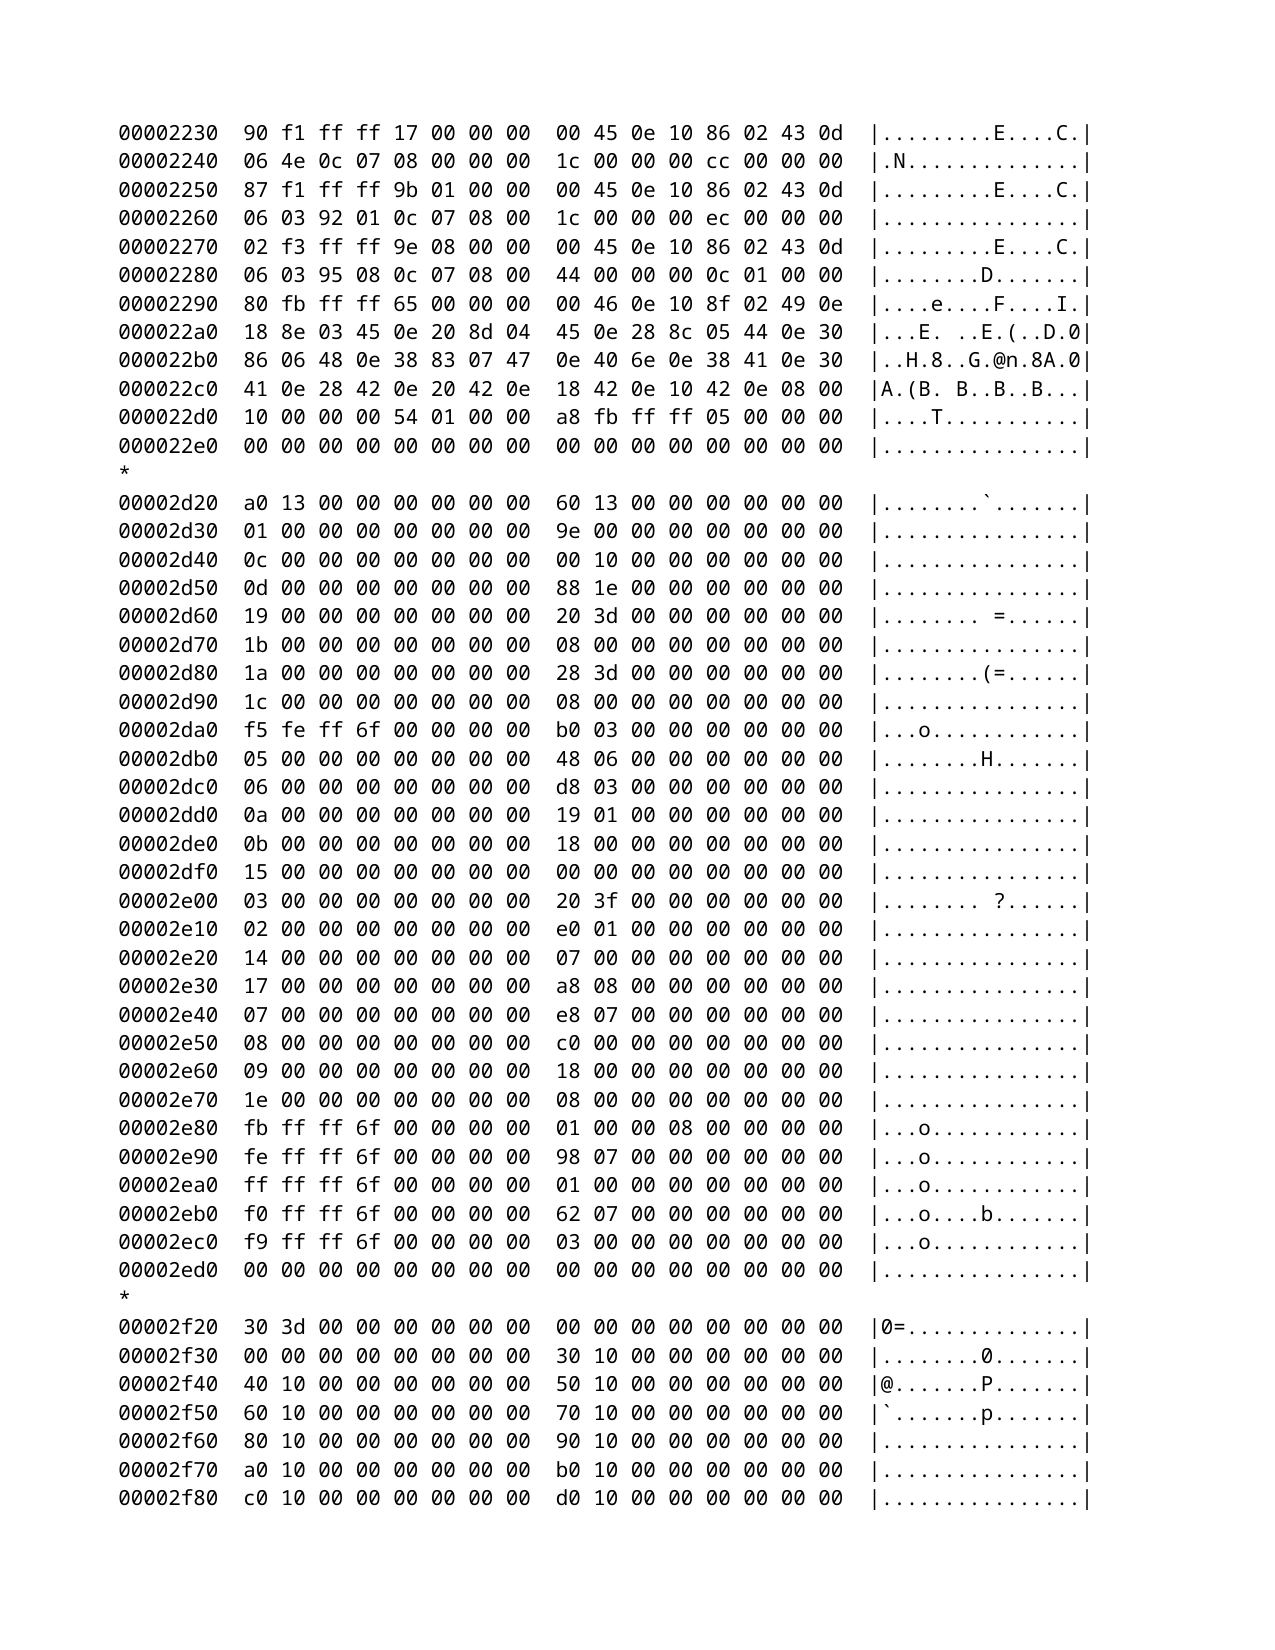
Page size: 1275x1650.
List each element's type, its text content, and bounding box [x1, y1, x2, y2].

text 00002f80 c0 10 00 00 00 00 00 00 d0 10 00 00 00 00 00 00 |................| [118, 1483, 1157, 1512]
text 00002e00 03 00 00 00 00 00 00 00 20 3f 00 00 00 00 00 00 |........ ?......| [118, 886, 1157, 914]
text 00002280 06 03 95 08 0c 07 08 00 44 00 00 00 0c 01 00 00 |........D.......| [118, 260, 1157, 289]
text 00002da0 f5 fe ff 6f 00 00 00 00 b0 03 00 00 00 00 00 00 |...o............| [118, 715, 1157, 744]
text 00002260 06 03 92 01 0c 07 08 00 1c 00 00 00 ec 00 00 00 |................| [118, 203, 1157, 232]
text 00002d30 01 00 00 00 00 00 00 00 9e 00 00 00 00 00 00 00 |................| [118, 516, 1157, 545]
text 000022d0 10 00 00 00 54 01 00 00 a8 fb ff ff 05 00 00 00 |....T...........| [118, 402, 1157, 431]
text 00002dd0 0a 00 00 00 00 00 00 00 19 01 00 00 00 00 00 00 |................| [118, 801, 1157, 829]
text 00002d60 19 00 00 00 00 00 00 00 20 3d 00 00 00 00 00 00 |........ =......| [118, 602, 1157, 630]
text 00002ea0 ff ff ff 6f 00 00 00 00 01 00 00 00 00 00 00 00 |...o............| [118, 1170, 1157, 1199]
text 00002230 90 f1 ff ff 17 00 00 00 00 45 0e 10 86 02 43 0d |.........E....C.| [118, 118, 1157, 147]
text 00002240 06 4e 0c 07 08 00 00 00 1c 00 00 00 cc 00 00 00 |.N..............| [118, 147, 1157, 175]
text 00002e40 07 00 00 00 00 00 00 00 e8 07 00 00 00 00 00 00 |................| [118, 1000, 1157, 1028]
text 00002e50 08 00 00 00 00 00 00 00 c0 00 00 00 00 00 00 00 |................| [118, 1028, 1157, 1057]
text 00002df0 15 00 00 00 00 00 00 00 00 00 00 00 00 00 00 00 |................| [118, 857, 1157, 886]
text 00002d20 a0 13 00 00 00 00 00 00 60 13 00 00 00 00 00 00 |........`.......| [118, 488, 1157, 516]
text 00002db0 05 00 00 00 00 00 00 00 48 06 00 00 00 00 00 00 |........H.......| [118, 744, 1157, 772]
text 000022b0 86 06 48 0e 38 83 07 47 0e 40 6e 0e 38 41 0e 30 |..H.8..G.@n.8A.0| [118, 346, 1157, 374]
text 00002d80 1a 00 00 00 00 00 00 00 28 3d 00 00 00 00 00 00 |........(=......| [118, 658, 1157, 687]
text 00002eb0 f0 ff ff 6f 00 00 00 00 62 07 00 00 00 00 00 00 |...o....b.......| [118, 1199, 1157, 1227]
text 00002f30 00 00 00 00 00 00 00 00 30 10 00 00 00 00 00 00 |........0.......| [118, 1341, 1157, 1369]
text 00002e90 fe ff ff 6f 00 00 00 00 98 07 00 00 00 00 00 00 |...o............| [118, 1142, 1157, 1170]
text 000022c0 41 0e 28 42 0e 20 42 0e 18 42 0e 10 42 0e 08 00 |A.(B. B..B..B...| [118, 374, 1157, 402]
text 00002d40 0c 00 00 00 00 00 00 00 00 10 00 00 00 00 00 00 |................| [118, 545, 1157, 573]
text 00002d50 0d 00 00 00 00 00 00 00 88 1e 00 00 00 00 00 00 |................| [118, 573, 1157, 602]
text 00002e30 17 00 00 00 00 00 00 00 a8 08 00 00 00 00 00 00 |................| [118, 971, 1157, 1000]
text 00002f60 80 10 00 00 00 00 00 00 90 10 00 00 00 00 00 00 |................| [118, 1426, 1157, 1455]
text 000022a0 18 8e 03 45 0e 20 8d 04 45 0e 28 8c 05 44 0e 30 |...E. ..E.(..D.0| [118, 317, 1157, 346]
text 00002f50 60 10 00 00 00 00 00 00 70 10 00 00 00 00 00 00 |`.......p.......| [118, 1398, 1157, 1426]
text 00002dc0 06 00 00 00 00 00 00 00 d8 03 00 00 00 00 00 00 |................| [118, 772, 1157, 801]
text * [118, 1284, 1157, 1312]
text 00002e80 fb ff ff 6f 00 00 00 00 01 00 00 08 00 00 00 00 |...o............| [118, 1113, 1157, 1142]
text 00002e60 09 00 00 00 00 00 00 00 18 00 00 00 00 00 00 00 |................| [118, 1057, 1157, 1085]
text 00002e20 14 00 00 00 00 00 00 00 07 00 00 00 00 00 00 00 |................| [118, 943, 1157, 971]
text 00002e70 1e 00 00 00 00 00 00 00 08 00 00 00 00 00 00 00 |................| [118, 1085, 1157, 1113]
text 00002ec0 f9 ff ff 6f 00 00 00 00 03 00 00 00 00 00 00 00 |...o............| [118, 1227, 1157, 1256]
text 00002270 02 f3 ff ff 9e 08 00 00 00 45 0e 10 86 02 43 0d |.........E....C.| [118, 232, 1157, 260]
text 000022e0 00 00 00 00 00 00 00 00 00 00 00 00 00 00 00 00 |................| [118, 431, 1157, 459]
text 00002290 80 fb ff ff 65 00 00 00 00 46 0e 10 8f 02 49 0e |....e....F....I.| [118, 289, 1157, 317]
text * [118, 459, 1157, 488]
text 00002f40 40 10 00 00 00 00 00 00 50 10 00 00 00 00 00 00 |@.......P.......| [118, 1369, 1157, 1398]
text 00002f20 30 3d 00 00 00 00 00 00 00 00 00 00 00 00 00 00 |0=..............| [118, 1312, 1157, 1341]
text 00002e10 02 00 00 00 00 00 00 00 e0 01 00 00 00 00 00 00 |................| [118, 914, 1157, 943]
text 00002f70 a0 10 00 00 00 00 00 00 b0 10 00 00 00 00 00 00 |................| [118, 1455, 1157, 1483]
text 00002250 87 f1 ff ff 9b 01 00 00 00 45 0e 10 86 02 43 0d |.........E....C.| [118, 175, 1157, 203]
text 00002ed0 00 00 00 00 00 00 00 00 00 00 00 00 00 00 00 00 |................| [118, 1256, 1157, 1284]
text 00002d90 1c 00 00 00 00 00 00 00 08 00 00 00 00 00 00 00 |................| [118, 687, 1157, 715]
text 00002de0 0b 00 00 00 00 00 00 00 18 00 00 00 00 00 00 00 |................| [118, 829, 1157, 857]
text 00002d70 1b 00 00 00 00 00 00 00 08 00 00 00 00 00 00 00 |................| [118, 630, 1157, 658]
